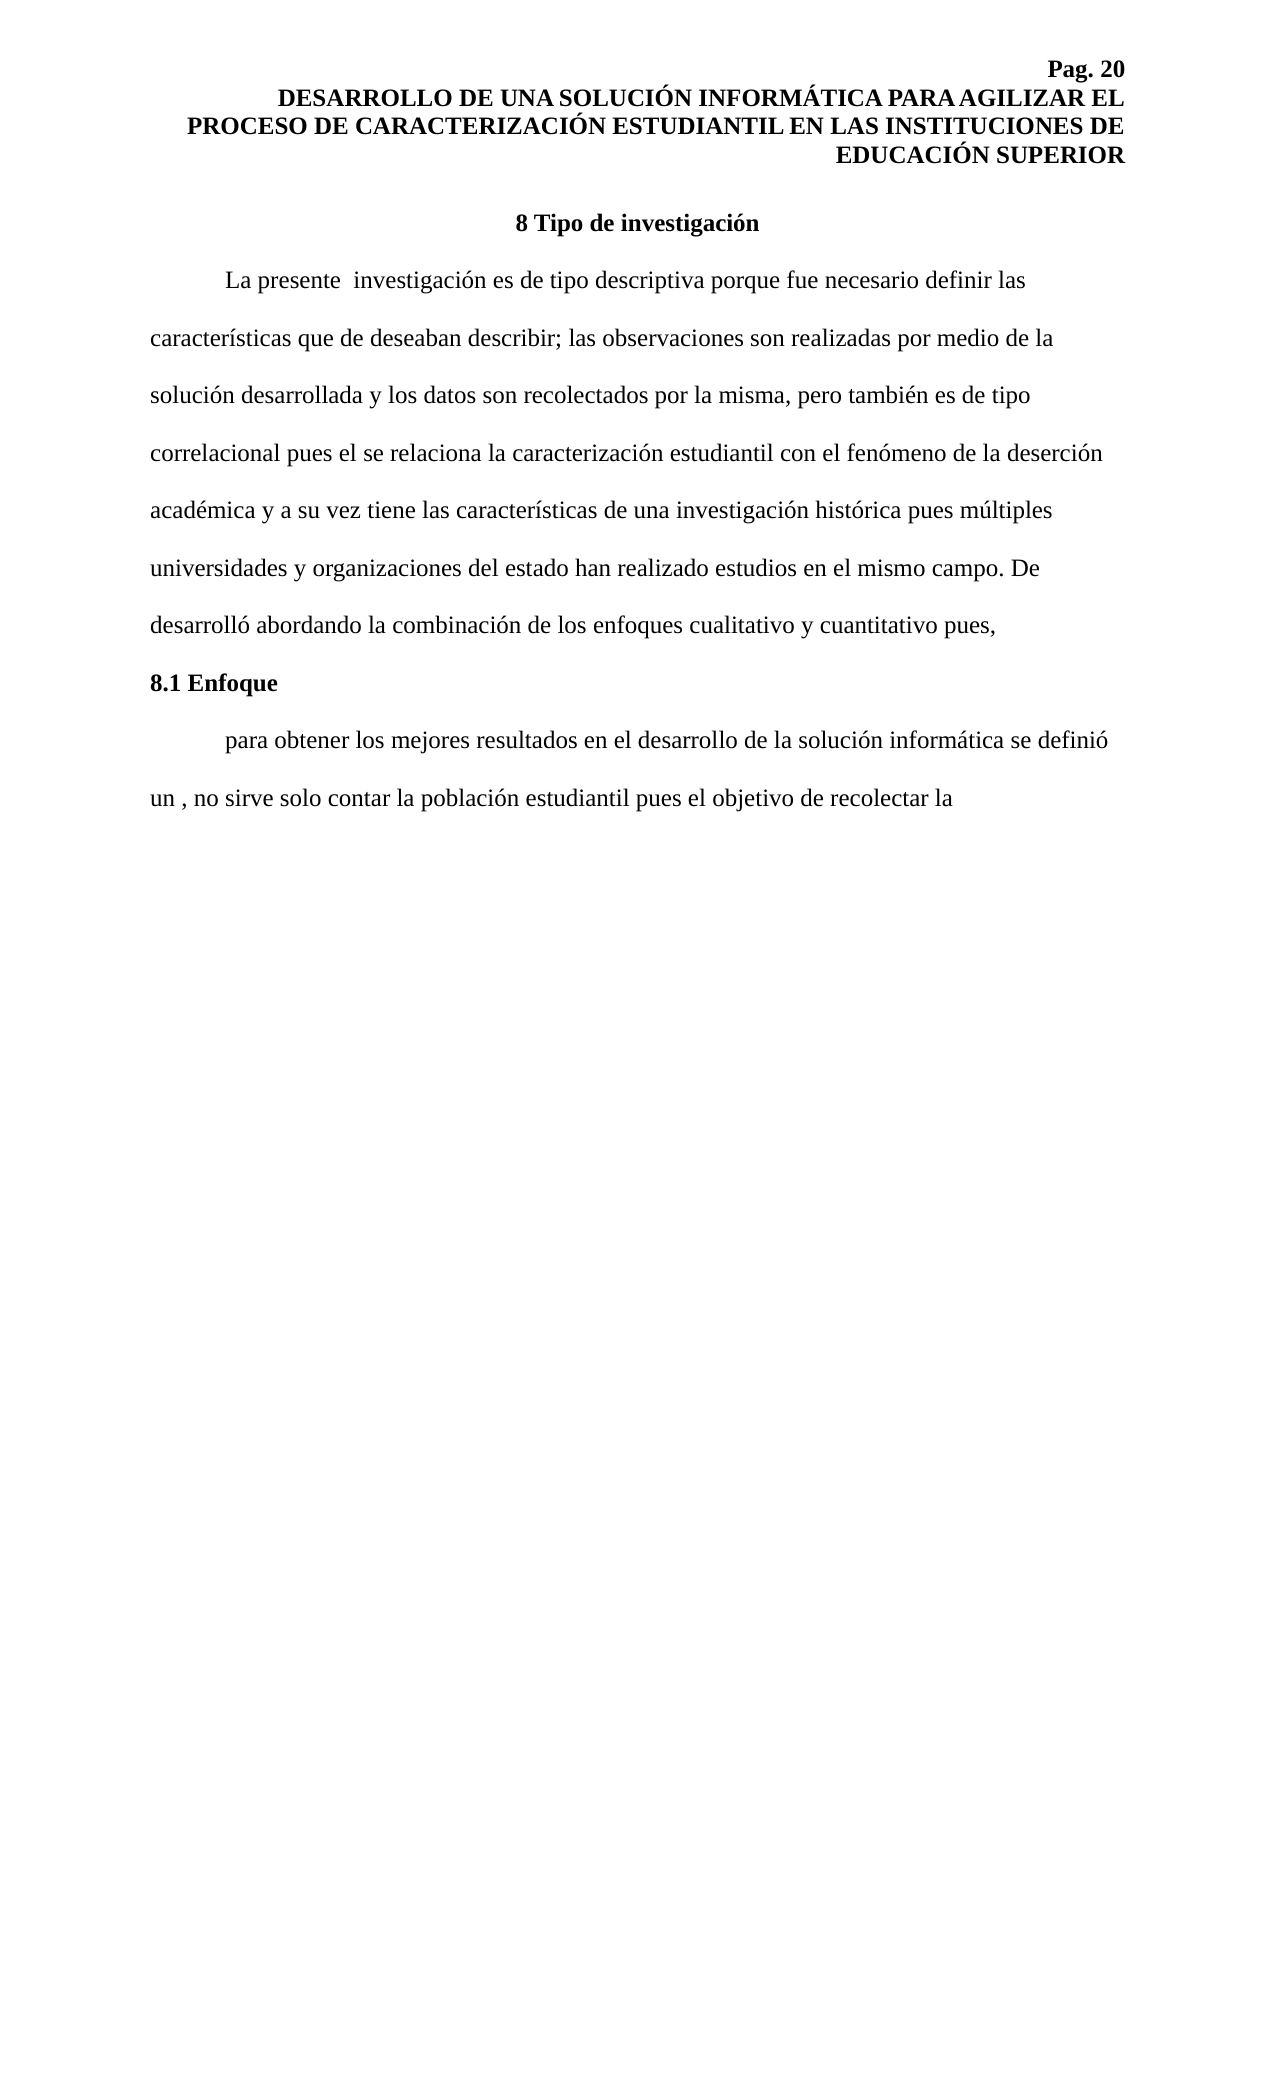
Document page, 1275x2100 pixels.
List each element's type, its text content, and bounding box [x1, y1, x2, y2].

subtitle 8.1 Enfoque [150, 668, 1125, 697]
subtitle 8 Tipo de investigación [150, 208, 1125, 237]
text La presente investigación es de tipo descriptiva porque fue necesario definir las características que de deseaban describir; las observaciones son realizadas por medio de la solución desarrollada y los datos son recolectados por la misma, pero también es de tipo correlacional pues el se relaciona la caracterización estudiantil con el fenómeno de la deserción académica y a su vez tiene las características de una investigación histórica pues múltiples universidades y organizaciones del estado han realizado estudios en el mismo campo. De desarrolló abordando la combinación de los enfoques cualitativo y cuantitativo pues, [150, 265, 1125, 639]
text para obtener los mejores resultados en el desarrollo de la solución informática se definió un , no sirve solo contar la población estudiantil pues el objetivo de recolectar la [150, 725, 1125, 812]
